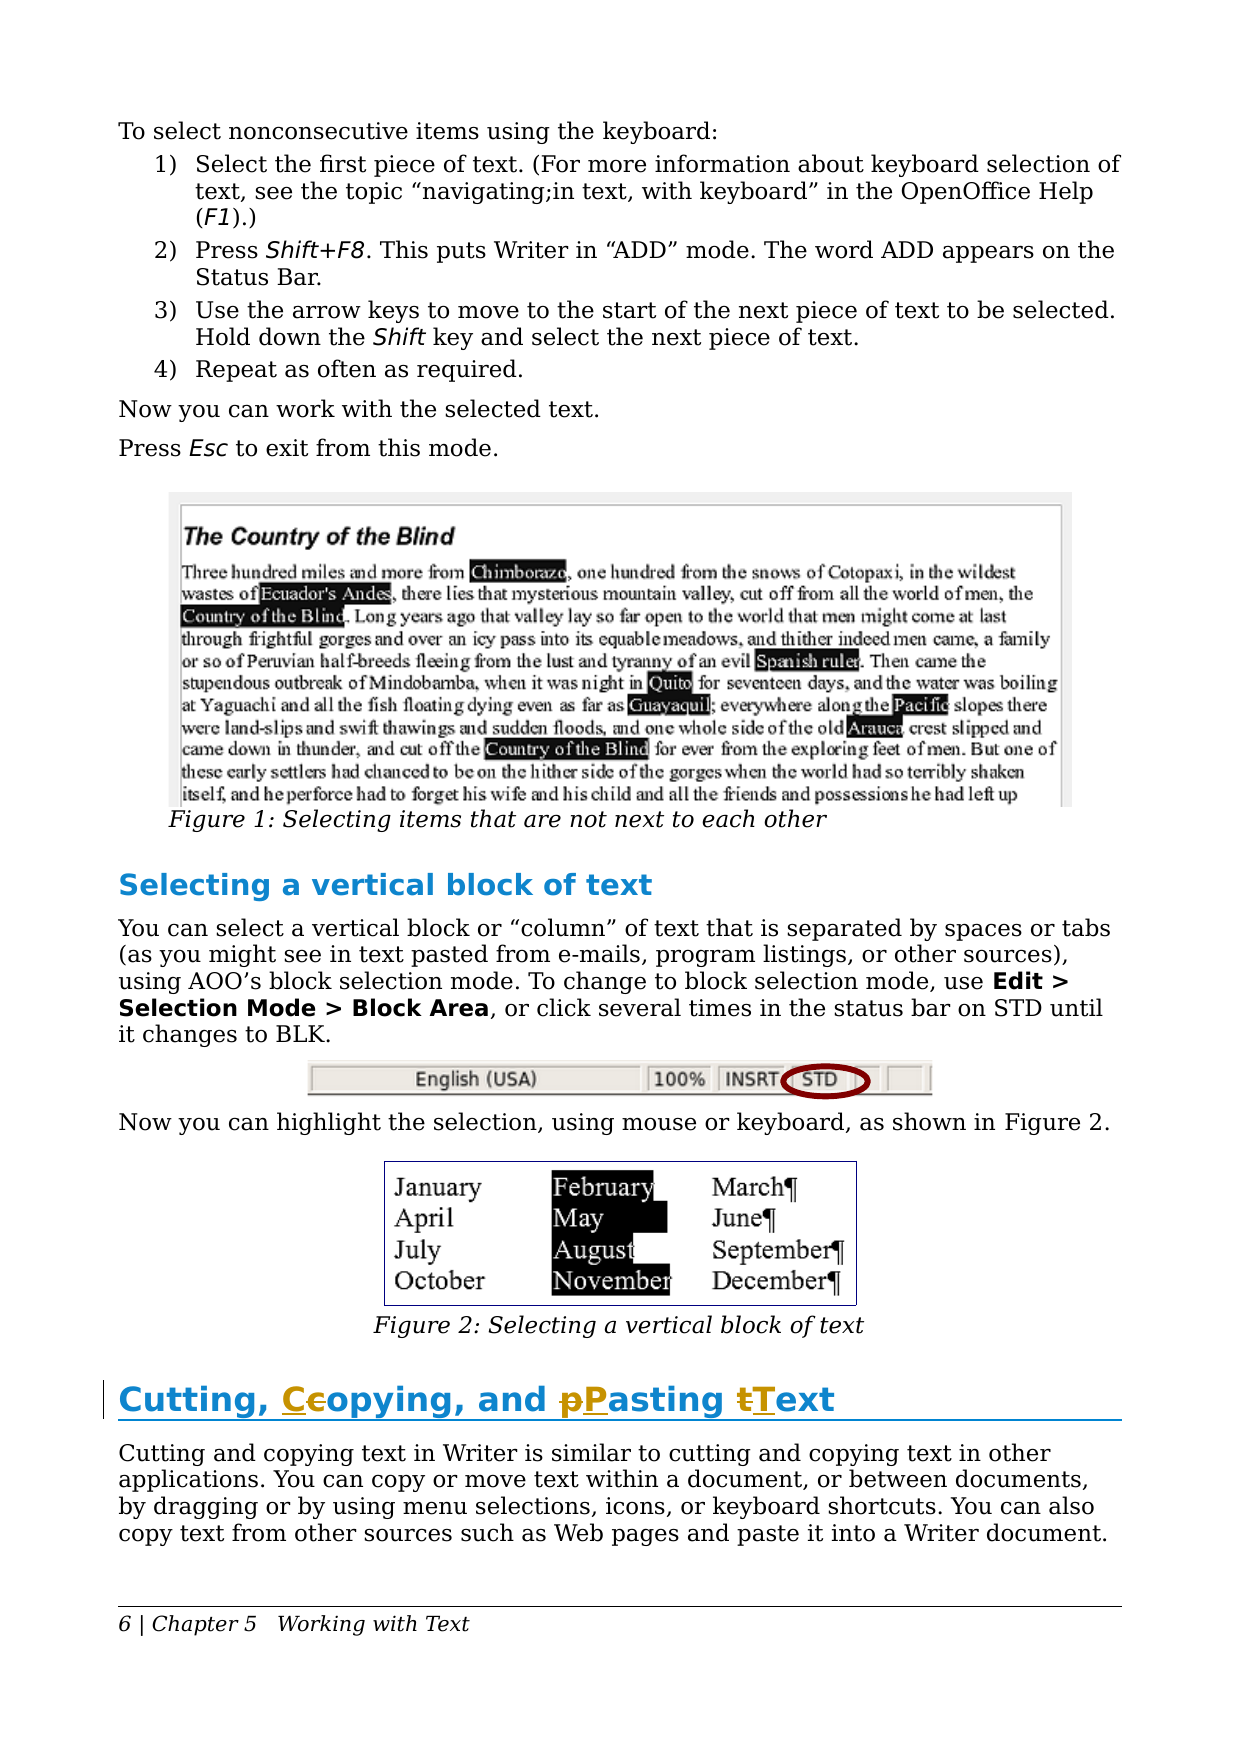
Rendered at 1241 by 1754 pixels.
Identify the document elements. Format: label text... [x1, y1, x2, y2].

text Press Esc to exit from this mode. [118, 435, 1122, 462]
subtitle Cutting, Copying, and Pasting Text [118, 1380, 1122, 1419]
list Use the arrow keys to move to the start of the next piece of text to be selected. Hold down the Shift key and select the next piece of text. [177, 297, 1122, 350]
list Select the first piece of text. (For more information about keyboard selection of text, see the topic “navigating;in text, with keyboard” in the OpenOffice Help (F1).) [177, 151, 1122, 231]
list To select nonconsecutive items using the keyboard: [118, 118, 1122, 145]
list Press Shift+F8. This puts Writer in “ADD” mode. The word ADD appears on the Status Bar. [177, 237, 1122, 291]
picture [385, 1162, 856, 1305]
list Repeat as often as required. [177, 357, 1122, 383]
picture [168, 492, 1072, 807]
text You can select a vertical block or “column” of text that is separated by spaces or tabs (as you might see in text pasted from e-mails, program listings, or other sources), using AOO’s block selection mode. To change to block selection mode, use Edit > Selection Mode > Block Area, or click several times in the status bar on STD until it changes to BLK. [118, 915, 1122, 1048]
text Now you can highlight the selection, using mouse or keyboard, as shown in Figure 2. [118, 1109, 1122, 1136]
picture [787, 1070, 864, 1093]
text Figure 1: Selecting items that are not next to each other [168, 807, 1072, 833]
picture [307, 1060, 933, 1097]
subtitle Selecting a vertical block of text [118, 868, 1122, 902]
text Figure 2: Selecting a vertical block of text [355, 1312, 885, 1338]
text Now you can work with the selected text. [118, 396, 1122, 422]
text Cutting and copying text in Writer is similar to cutting and copying text in other applications. You can copy or move text within a document, or between documents, by dragging or by using menu selections, icons, or keyboard shortcuts. You can also copy text from other sources such as Web pages and paste it into a Writer document. [118, 1440, 1122, 1547]
